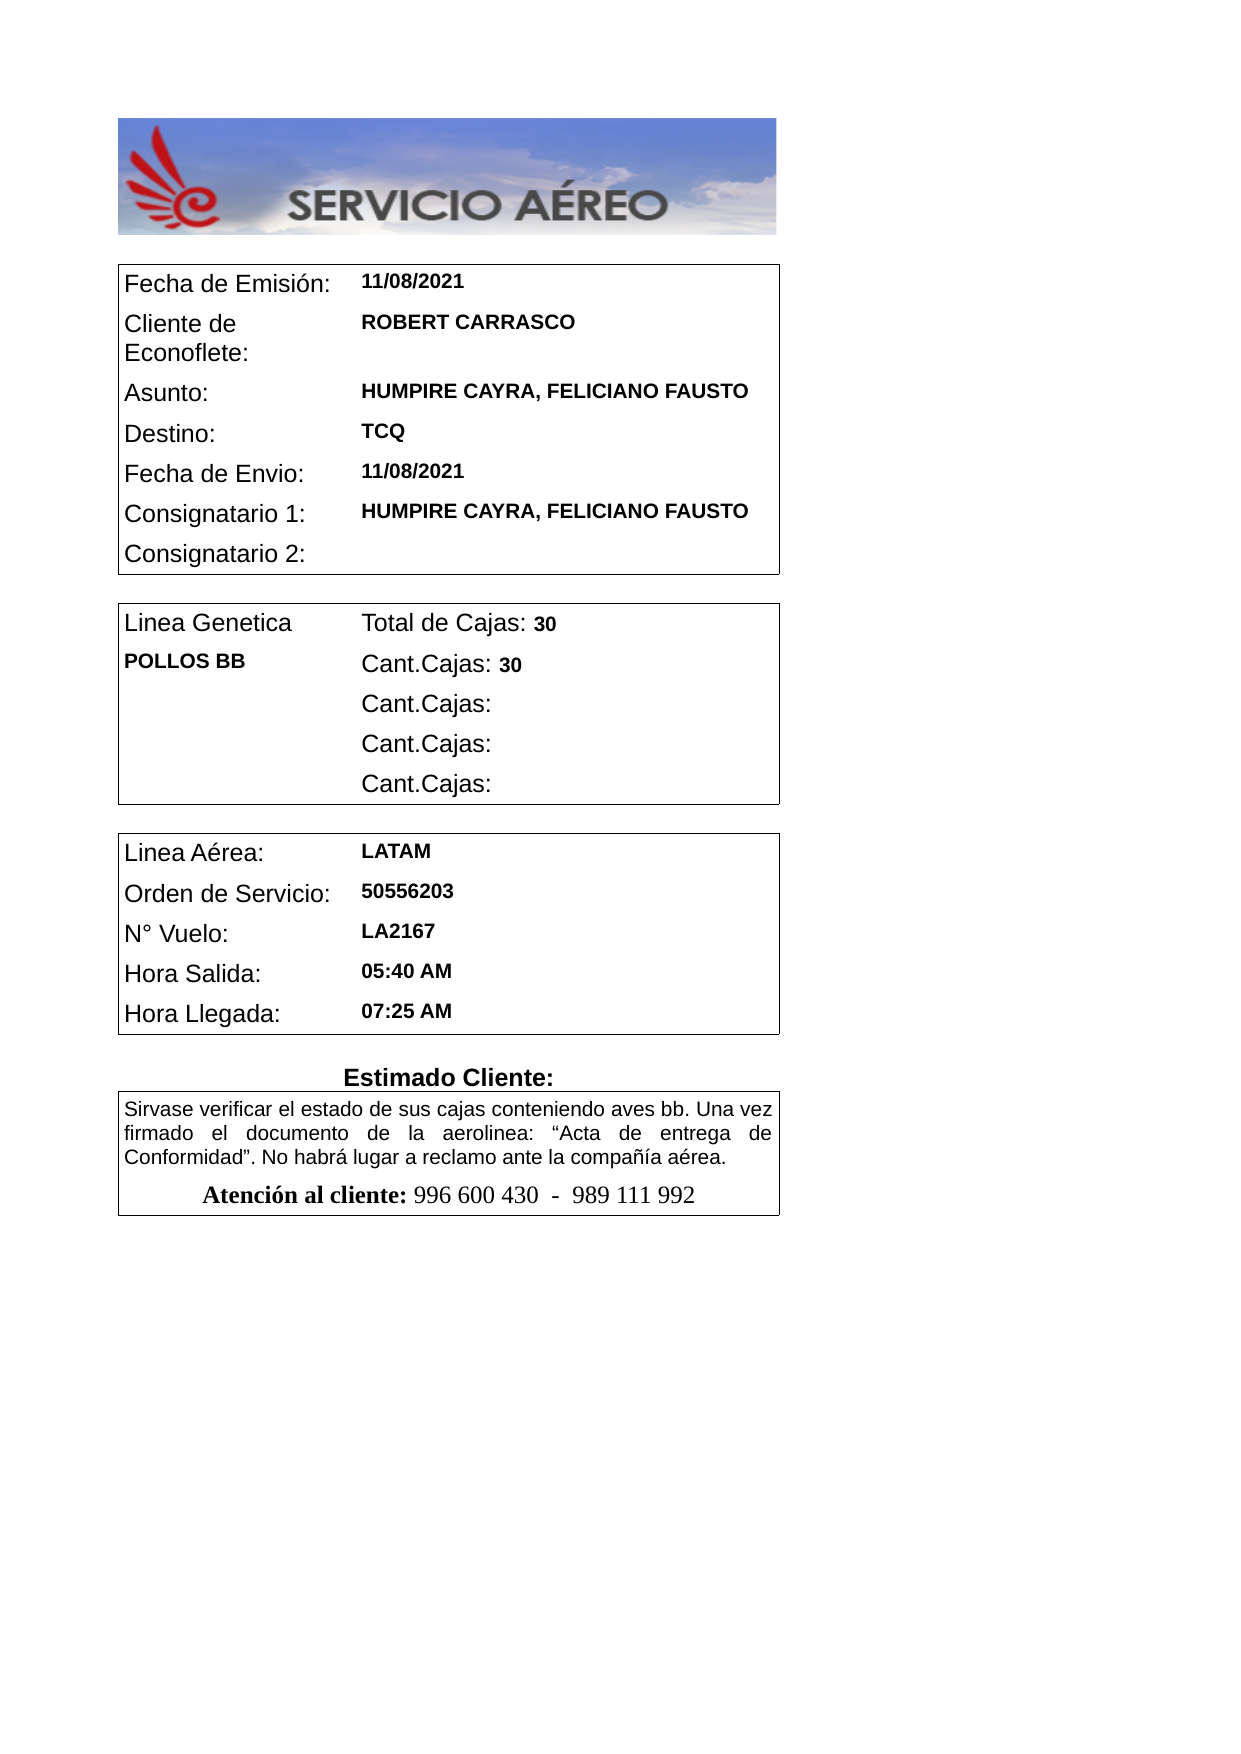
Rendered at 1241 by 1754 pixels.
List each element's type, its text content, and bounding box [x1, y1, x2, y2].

table_cell Cant.Cajas: 30 [356, 643, 779, 683]
table_cell Sirvase verificar el estado de sus cajas conteniendo aves bb. Una vez firmado el documento de la aerolinea: “Acta de entrega de Conformidad”. No habrá lugar a reclamo ante la compañía aérea. [119, 1092, 779, 1175]
table_cell Total de Cajas: 30 [356, 604, 779, 643]
table_cell Asunto: [119, 373, 356, 413]
table_cell [118, 805, 356, 833]
table_cell 11/08/2021 [356, 453, 779, 493]
table_cell [119, 723, 356, 763]
table_cell LATAM [356, 834, 779, 873]
table_cell Fecha de Envio: [119, 453, 356, 493]
table_header 11/08/2021 [356, 265, 779, 304]
table_cell Consignatario 1: [119, 493, 356, 533]
table_cell POLLOS BB [119, 643, 356, 683]
table_cell Cant.Cajas: [356, 764, 779, 804]
table_cell Hora Llegada: [119, 994, 356, 1034]
table_cell Cant.Cajas: [356, 683, 779, 723]
table_cell Linea Aérea: [119, 834, 356, 873]
table_cell 07:25 AM [356, 994, 779, 1034]
table_cell HUMPIRE CAYRA, FELICIANO FAUSTO [356, 493, 779, 533]
table_cell Cliente de Econoflete: [119, 304, 356, 373]
table_cell [119, 683, 356, 723]
table_cell [356, 534, 779, 574]
table_cell Atención al cliente: 996 600 430 - 989 111 992 [119, 1175, 779, 1215]
table_cell Estimado Cliente: [118, 1035, 779, 1091]
table_cell LA2167 [356, 913, 779, 953]
table_header Fecha de Emisión: [119, 265, 356, 304]
table_cell [119, 764, 356, 804]
table_cell Consignatario 2: [119, 534, 356, 574]
table_cell 50556203 [356, 873, 779, 913]
table_cell Hora Salida: [119, 953, 356, 993]
table_cell [356, 805, 779, 833]
table_cell Cant.Cajas: [356, 723, 779, 763]
table_cell N° Vuelo: [119, 913, 356, 953]
table_cell Orden de Servicio: [119, 873, 356, 913]
table_cell [356, 575, 779, 603]
table_cell HUMPIRE CAYRA, FELICIANO FAUSTO [356, 373, 779, 413]
table_cell [118, 575, 356, 603]
table_cell Destino: [119, 413, 356, 453]
table_cell TCQ [356, 413, 779, 453]
table_cell 05:40 AM [356, 953, 779, 993]
picture [118, 118, 777, 235]
table_cell ROBERT CARRASCO [356, 304, 779, 373]
table_cell Linea Genetica [119, 604, 356, 643]
